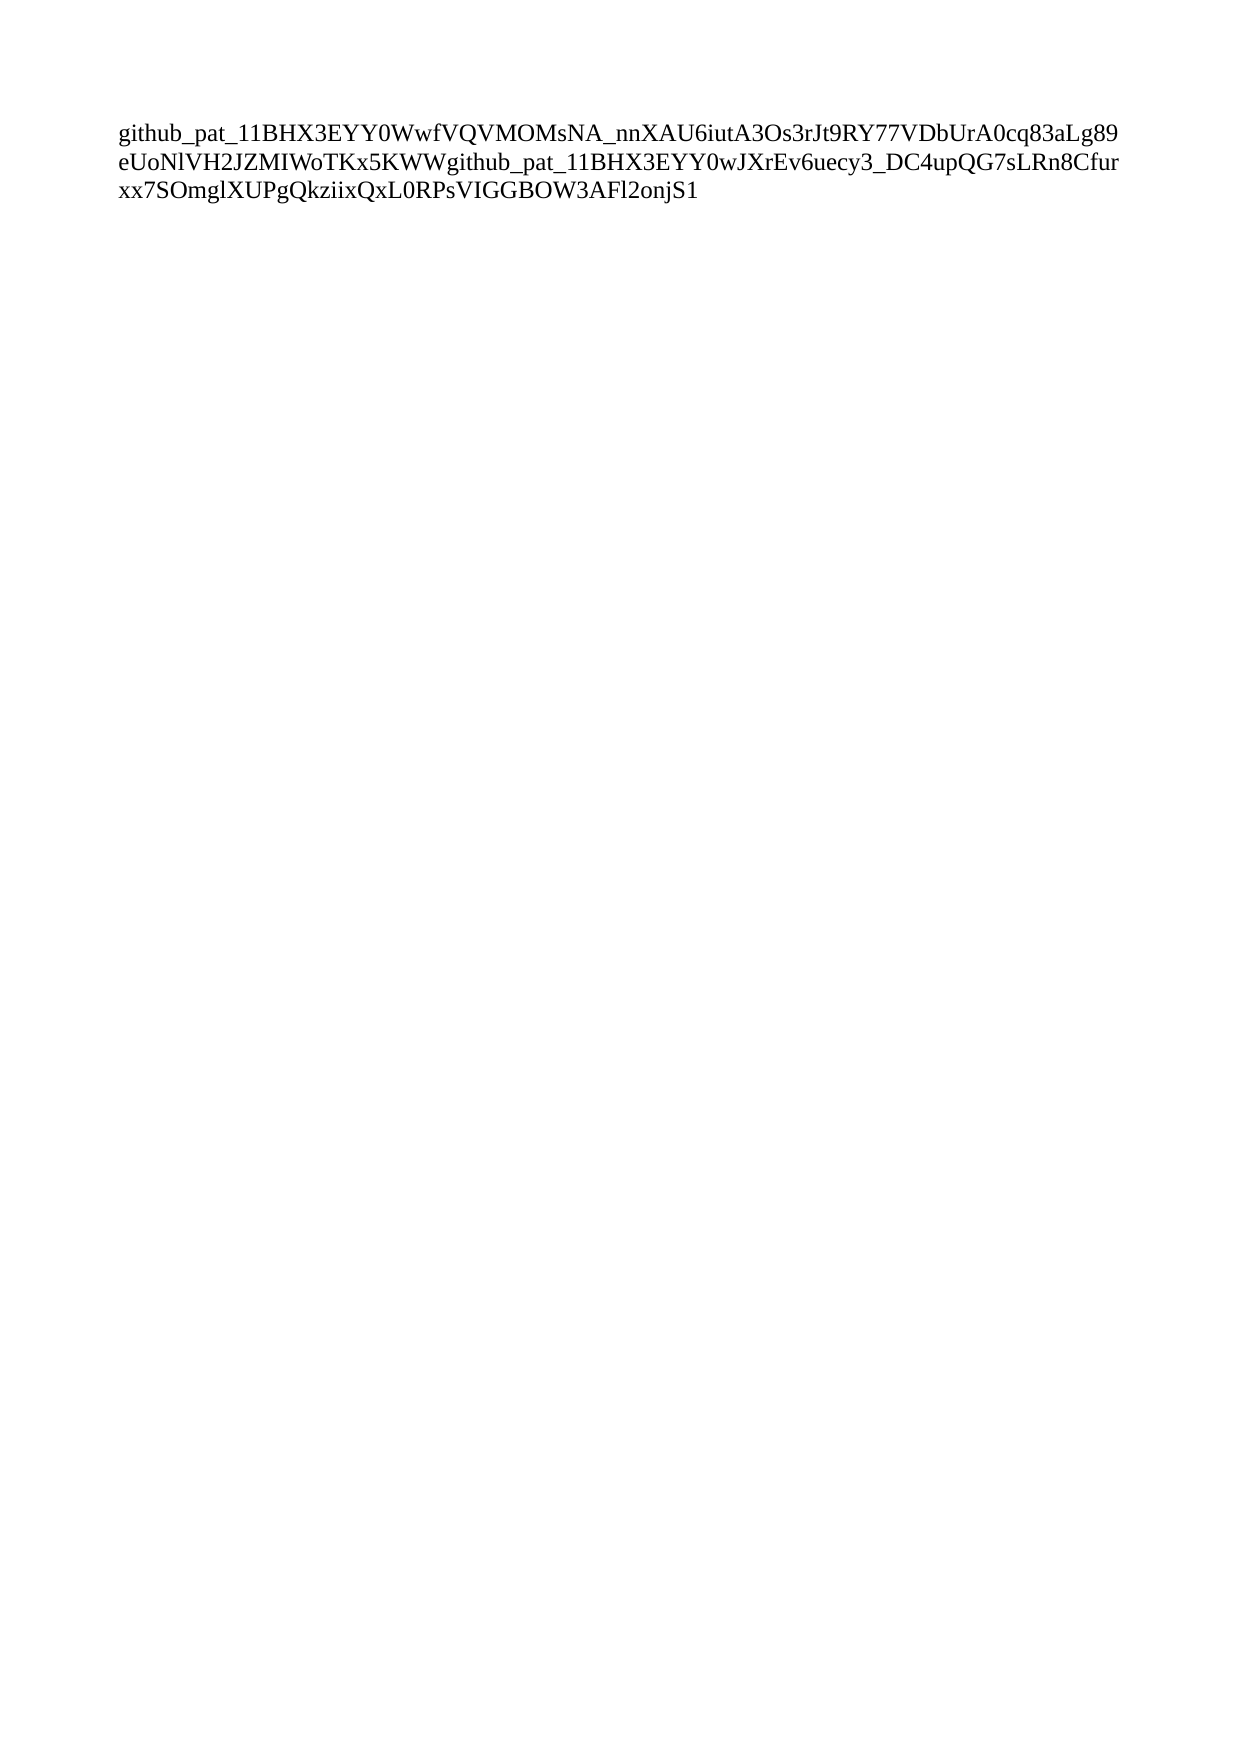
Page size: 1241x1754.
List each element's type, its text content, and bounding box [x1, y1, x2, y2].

text 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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 [118, 118, 1122, 204]
